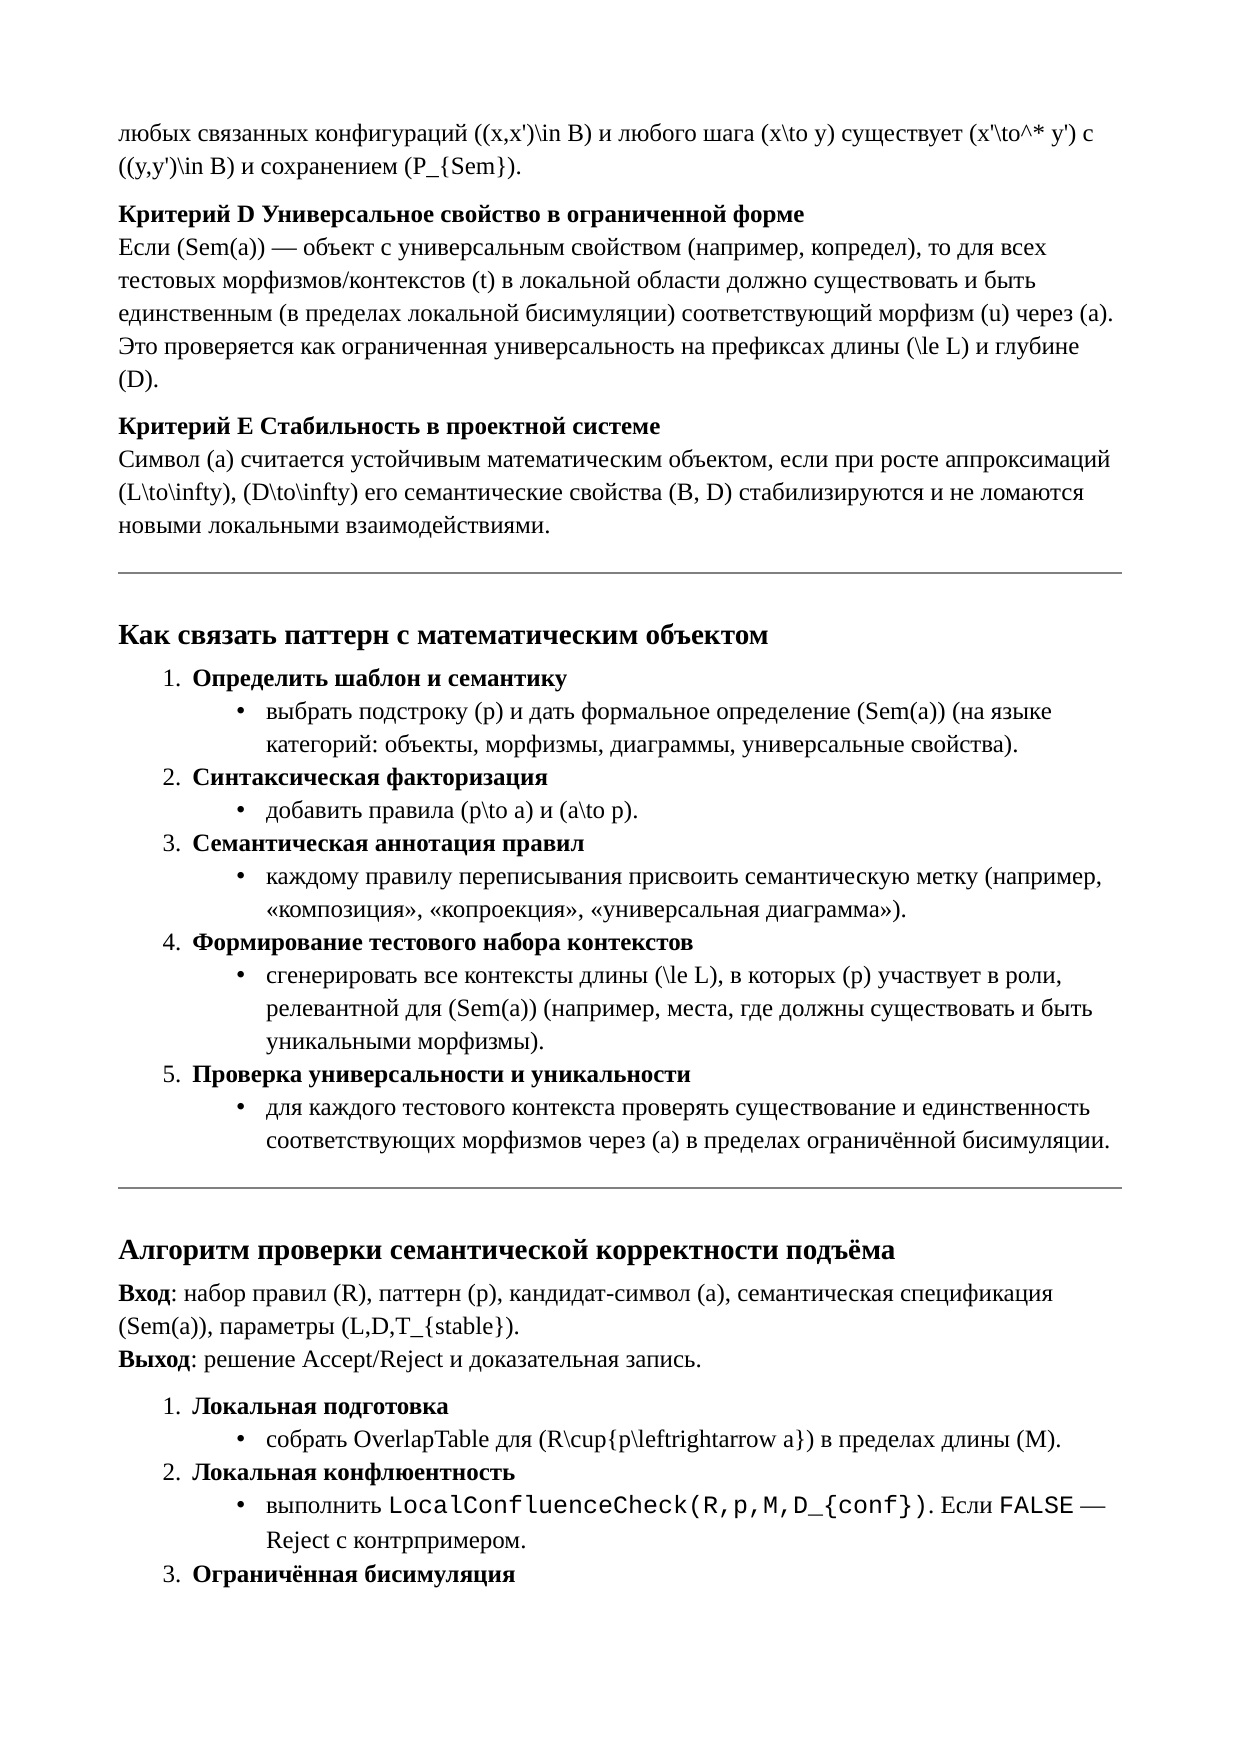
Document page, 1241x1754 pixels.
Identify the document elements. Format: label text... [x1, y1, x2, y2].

list Локальная конфлюентность [162, 1457, 1122, 1486]
list Ограничённая бисимуляция [162, 1559, 1122, 1587]
list для каждого тестового контекста проверять существование и единственность соответствующих морфизмов через (a) в пределах ограничённой бисимуляции. [236, 1092, 1122, 1154]
list сгенерировать все контексты длины (\le L), в которых (p) участвует в роли, релевантной для (Sem(a)) (например, места, где должны существовать и быть уникальными морфизмы). [236, 960, 1122, 1055]
text Критерий D Универсальное свойство в ограниченной форме Если (Sem(a)) — объект с универсальным свойством (например, копредел), то для всех тестовых морфизмов/контекстов (t) в локальной области должно существовать и быть единственным (в пределах локальной бисимуляции) соответствующий морфизм (u) через (a). Это проверяется как ограниченная универсальность на префиксах длины (\le L) и глубине (D). [118, 199, 1122, 393]
subtitle Как связать паттерн с математическим объектом [118, 617, 1122, 651]
text любых связанных конфигураций ((x,x')\in B) и любого шага (x\to y) существует (x'\to^* y') с ((y,y')\in B) и сохранением (P_{Sem}). [118, 118, 1122, 180]
text Критерий E Стабильность в проектной системе Символ (a) считается устойчивым математическим объектом, если при росте аппроксимаций (L\to\infty), (D\to\infty) его семантические свойства (B, D) стабилизируются и не ломаются новыми локальными взаимодействиями. [118, 411, 1122, 539]
list Определить шаблон и семантику [162, 663, 1122, 692]
list выбрать подстроку (p) и дать формальное определение (Sem(a)) (на языке категорий: объекты, морфизмы, диаграммы, универсальные свойства). [236, 696, 1122, 758]
list Синтаксическая факторизация [162, 762, 1122, 791]
list Семантическая аннотация правил [162, 828, 1122, 857]
subtitle Алгоритм проверки семантической корректности подъёма [118, 1232, 1122, 1265]
text Вход: набор правил (R), паттерн (p), кандидат‑символ (a), семантическая спецификация (Sem(a)), параметры (L,D,T_{stable}). Выход: решение Accept/Reject и доказательная запись. [118, 1278, 1122, 1373]
list Формирование тестового набора контекстов [162, 927, 1122, 956]
list Локальная подготовка [162, 1391, 1122, 1420]
list каждому правилу переписывания присвоить семантическую метку (например, «композиция», «копроекция», «универсальная диаграмма»). [236, 861, 1122, 923]
list выполнить LocalConfluenceCheck(R,p,M,D_{conf}). Если FALSE — Reject с контрпримером. [236, 1491, 1122, 1554]
list собрать OverlapTable для (R\cup{p\leftrightarrow a}) в пределах длины (M). [236, 1424, 1122, 1453]
list Проверка универсальности и уникальности [162, 1059, 1122, 1088]
list добавить правила (p\to a) и (a\to p). [236, 795, 1122, 824]
